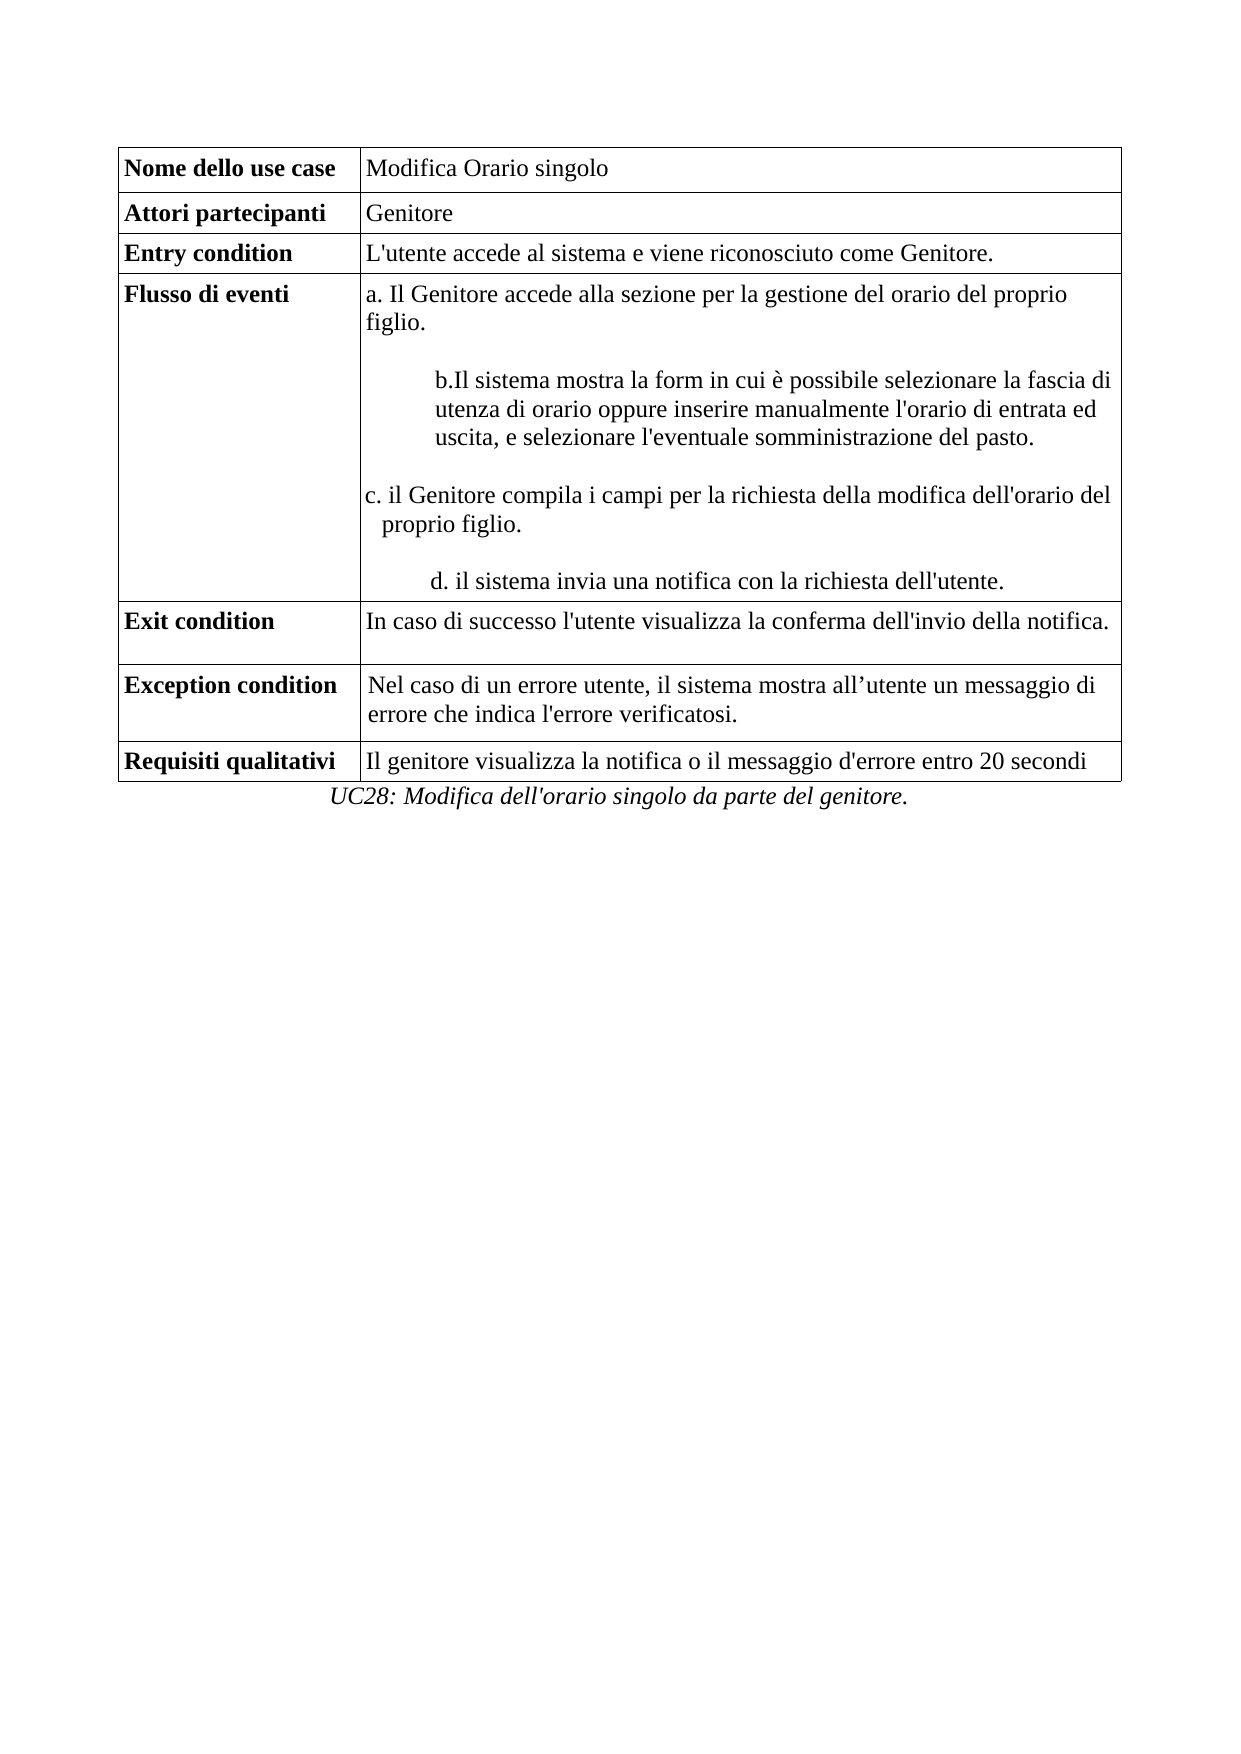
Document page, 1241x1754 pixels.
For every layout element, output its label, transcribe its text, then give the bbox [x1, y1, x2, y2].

table_header Modifica Orario singolo [361, 148, 1121, 192]
table_cell Entry condition [119, 234, 360, 273]
table_cell Exception condition [119, 665, 360, 741]
table_cell a. Il Genitore accede alla sezione per la gestione del orario del proprio figlio. b.Il sistema mostra la form in cui è possibile selezionare la fascia di utenza di orario oppure inserire manualmente l'orario di entrata ed uscita, e selezionare l'eventuale somministrazione del pasto. c. il Genitore compila i campi per la richiesta della modifica dell'orario del proprio figlio. d. il sistema invia una notifica con la richiesta dell'utente. [361, 274, 1121, 601]
table_cell Exit condition [119, 602, 360, 664]
table_cell L'utente accede al sistema e viene riconosciuto come Genitore. [361, 234, 1121, 273]
table_cell Attori partecipanti [119, 193, 360, 232]
table_header Nome dello use case [119, 148, 360, 192]
table_cell Il genitore visualizza la notifica o il messaggio d'errore entro 20 secondi [361, 742, 1121, 781]
text UC28: Modifica dell'orario singolo da parte del genitore. [118, 781, 1122, 810]
table_cell Genitore [361, 193, 1121, 232]
table_cell Flusso di eventi [119, 274, 360, 601]
table_cell Requisiti qualitativi [119, 742, 360, 781]
table_cell In caso di successo l'utente visualizza la conferma dell'invio della notifica. [361, 602, 1121, 664]
table_cell Nel caso di un errore utente, il sistema mostra all’utente un messaggio di errore che indica l'errore verificatosi. [361, 665, 1121, 741]
